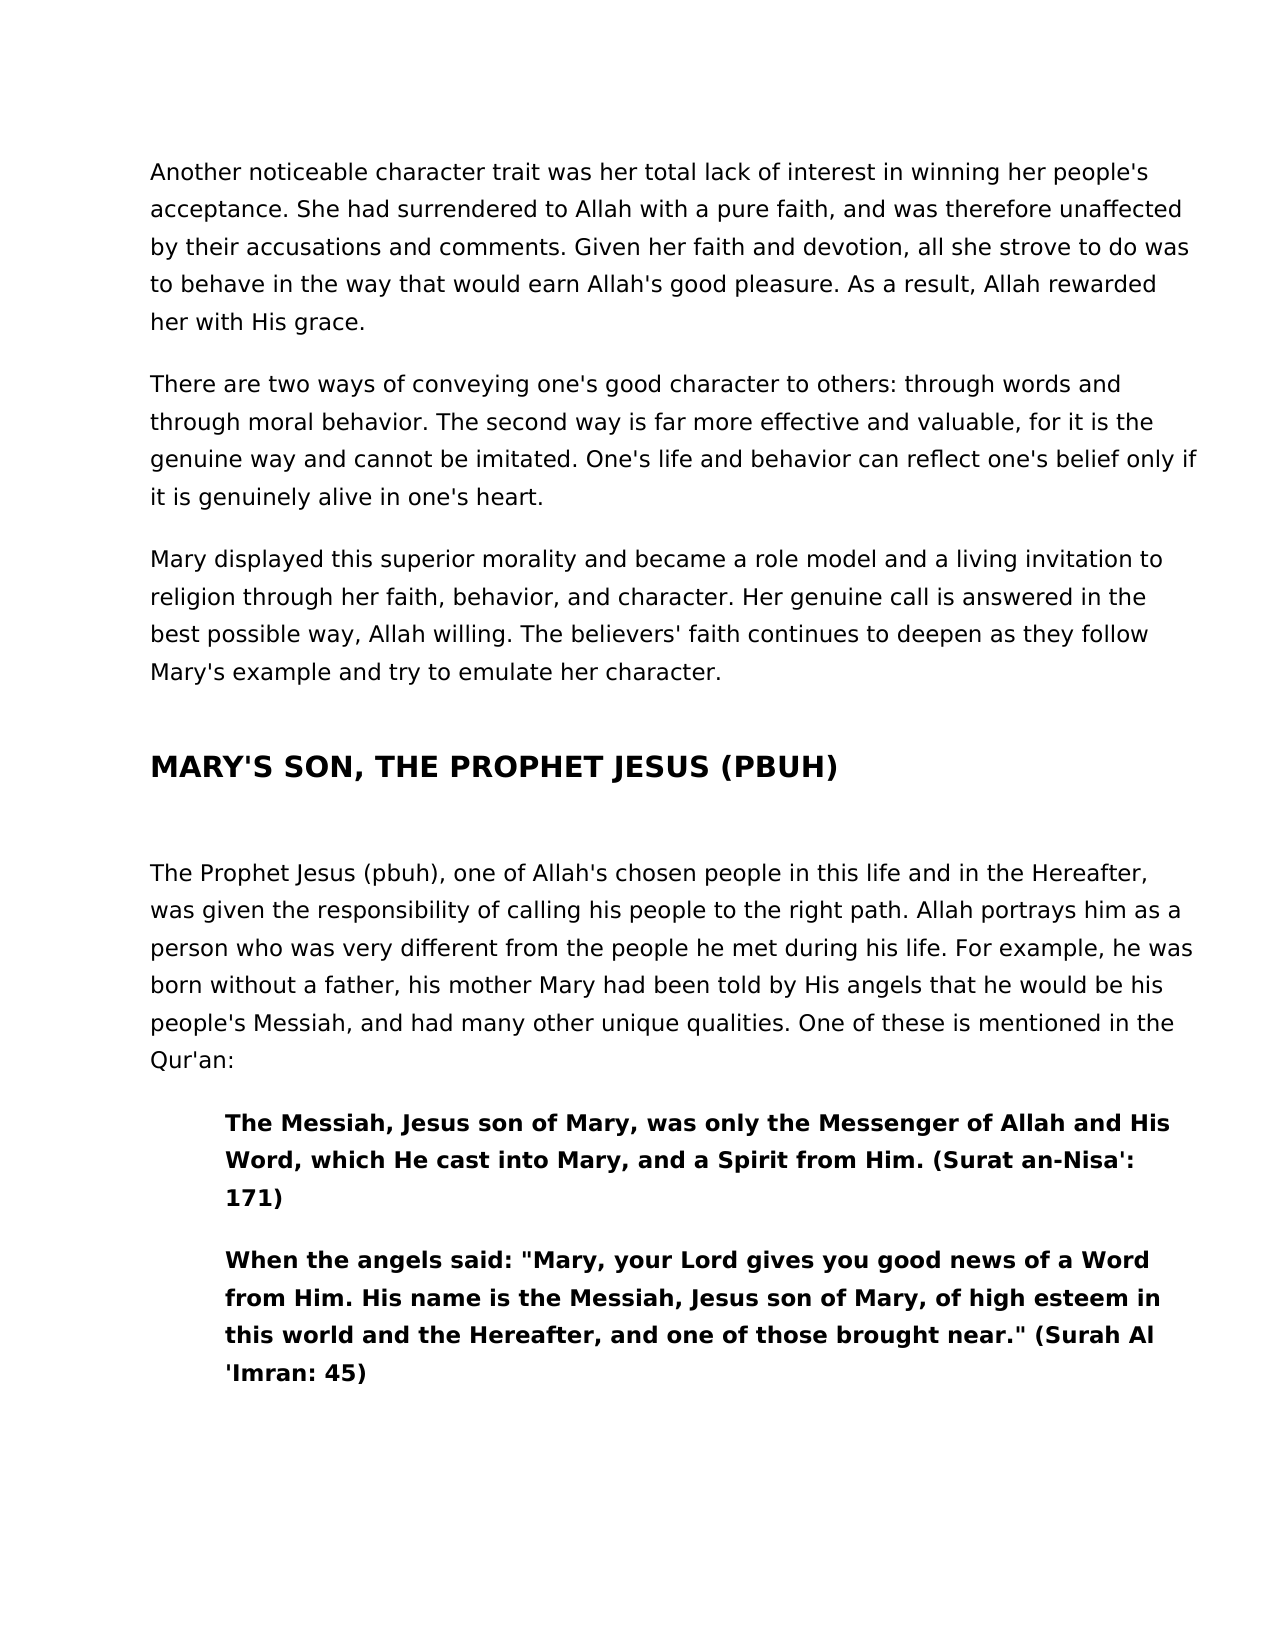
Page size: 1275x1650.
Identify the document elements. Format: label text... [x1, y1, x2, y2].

text Another noticeable character trait was her total lack of interest in winning her people's acceptance. She had surrendered to Allah with a pure faith, and was therefore unaffected by their accusations and comments. Given her faith and devotion, all she strove to do was to behave in the way that would earn Allah's good pleasure. As a result, Allah rewarded her with His grace. [150, 150, 1200, 337]
text There are two ways of conveying one's good character to others: through words and through moral behavior. The second way is far more effective and valuable, for it is the genuine way and cannot be imitated. One's life and behavior can reflect one's belief only if it is genuinely alive in one's heart. [150, 362, 1200, 512]
text The Prophet Jesus (pbuh), one of Allah's chosen people in this life and in the Hereafter, was given the responsibility of calling his people to the right path. Allah portrays him as a person who was very different from the people he met during his life. For example, he was born without a father, his mother Mary had been told by His angels that he would be his people's Messiah, and had many other unique qualities. One of these is mentioned in the Qur'an: [150, 851, 1200, 1076]
subtitle MARY'S SON, THE PROPHET JESUS (PBUH) [150, 750, 1200, 784]
text Mary displayed this superior morality and became a role model and a living invitation to religion through her faith, behavior, and character. Her genuine call is answered in the best possible way, Allah willing. The believers' faith continues to deepen as they follow Mary's example and try to emulate her character. [150, 537, 1200, 687]
text The Messiah, Jesus son of Mary, was only the Messenger of Allah and His Word, which He cast into Mary, and a Spirit from Him. (Surat an-Nisa': 171) [225, 1101, 1200, 1213]
text When the angels said: "Mary, your Lord gives you good news of a Word from Him. His name is the Messiah, Jesus son of Mary, of high esteem in this world and the Hereafter, and one of those brought near." (Surah Al 'Imran: 45) [225, 1238, 1200, 1388]
